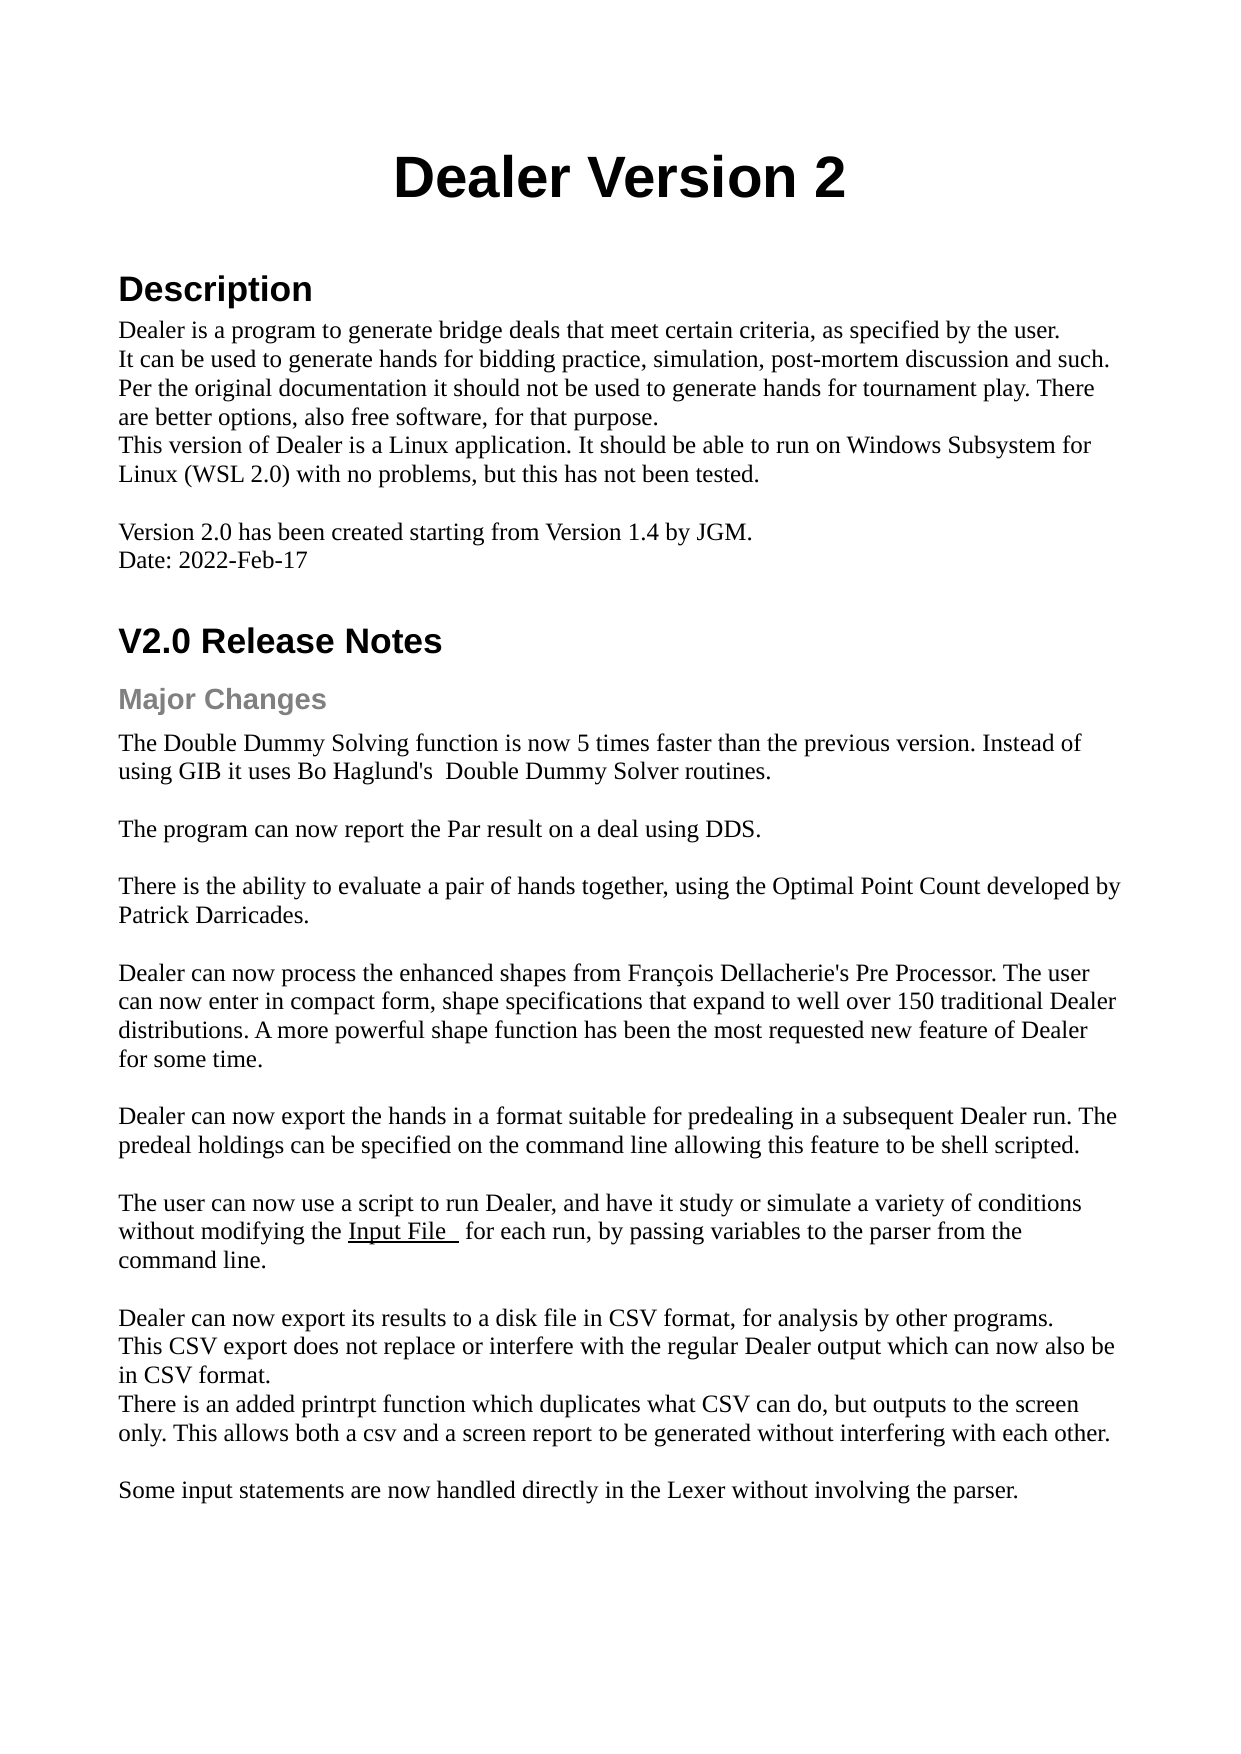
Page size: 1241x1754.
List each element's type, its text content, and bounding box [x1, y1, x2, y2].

text Date: 2022-Feb-17 [118, 546, 1122, 574]
text Dealer can now export its results to a disk file in CSV format, for analysis by other programs. [118, 1303, 1122, 1331]
text There is the ability to evaluate a pair of hands together, using the Optimal Point Count developed by Patrick Darricades. [118, 871, 1122, 929]
text This CSV export does not replace or interfere with the regular Dealer output which can now also be in CSV format. [118, 1331, 1122, 1389]
text The Double Dummy Solving function is now 5 times faster than the previous version. Instead of using GIB it uses Bo Haglund's Double Dummy Solver routines. [118, 728, 1122, 785]
text It can be used to generate hands for bidding practice, simulation, post-mortem discussion and such. Per the original documentation it should not be used to generate hands for tournament play. There are better options, also free software, for that purpose. [118, 344, 1122, 431]
text Dealer can now export the hands in a format suitable for predealing in a subsequent Dealer run. The predeal holdings can be specified on the command line allowing this feature to be shell scripted. [118, 1101, 1122, 1159]
text Version 2.0 has been created starting from Version 1.4 by JGM. [118, 517, 1122, 546]
subtitle Description [118, 268, 1122, 309]
text The program can now report the Par result on a deal using DDS. [118, 814, 1122, 843]
text Dealer is a program to generate bridge deals that meet certain criteria, as specified by the user. [118, 316, 1122, 344]
text There is an added printrpt function which duplicates what CSV can do, but outputs to the screen only. This allows both a csv and a screen report to be generated without interfering with each other. [118, 1389, 1122, 1446]
text This version of Dealer is a Linux application. It should be able to run on Windows Subsystem for Linux (WSL 2.0) with no problems, but this has not been tested. [118, 431, 1122, 488]
title Dealer Version 2 [118, 143, 1122, 210]
text The user can now use a script to run Dealer, and have it study or simulate a variety of conditions without modifying the Input File for each run, by passing variables to the parser from the command line. [118, 1188, 1122, 1274]
subtitle V2.0 Release Notes [118, 620, 1122, 661]
text Dealer can now process the enhanced shapes from François Dellacherie's Pre Processor. The user can now enter in compact form, shape specifications that expand to well over 150 traditional Dealer distributions. A more powerful shape function has been the most requested new feature of Dealer for some time. [118, 958, 1122, 1073]
text Some input statements are now handled directly in the Lexer without involving the parser. [118, 1475, 1122, 1504]
subtitle Major Changes [118, 682, 1122, 715]
